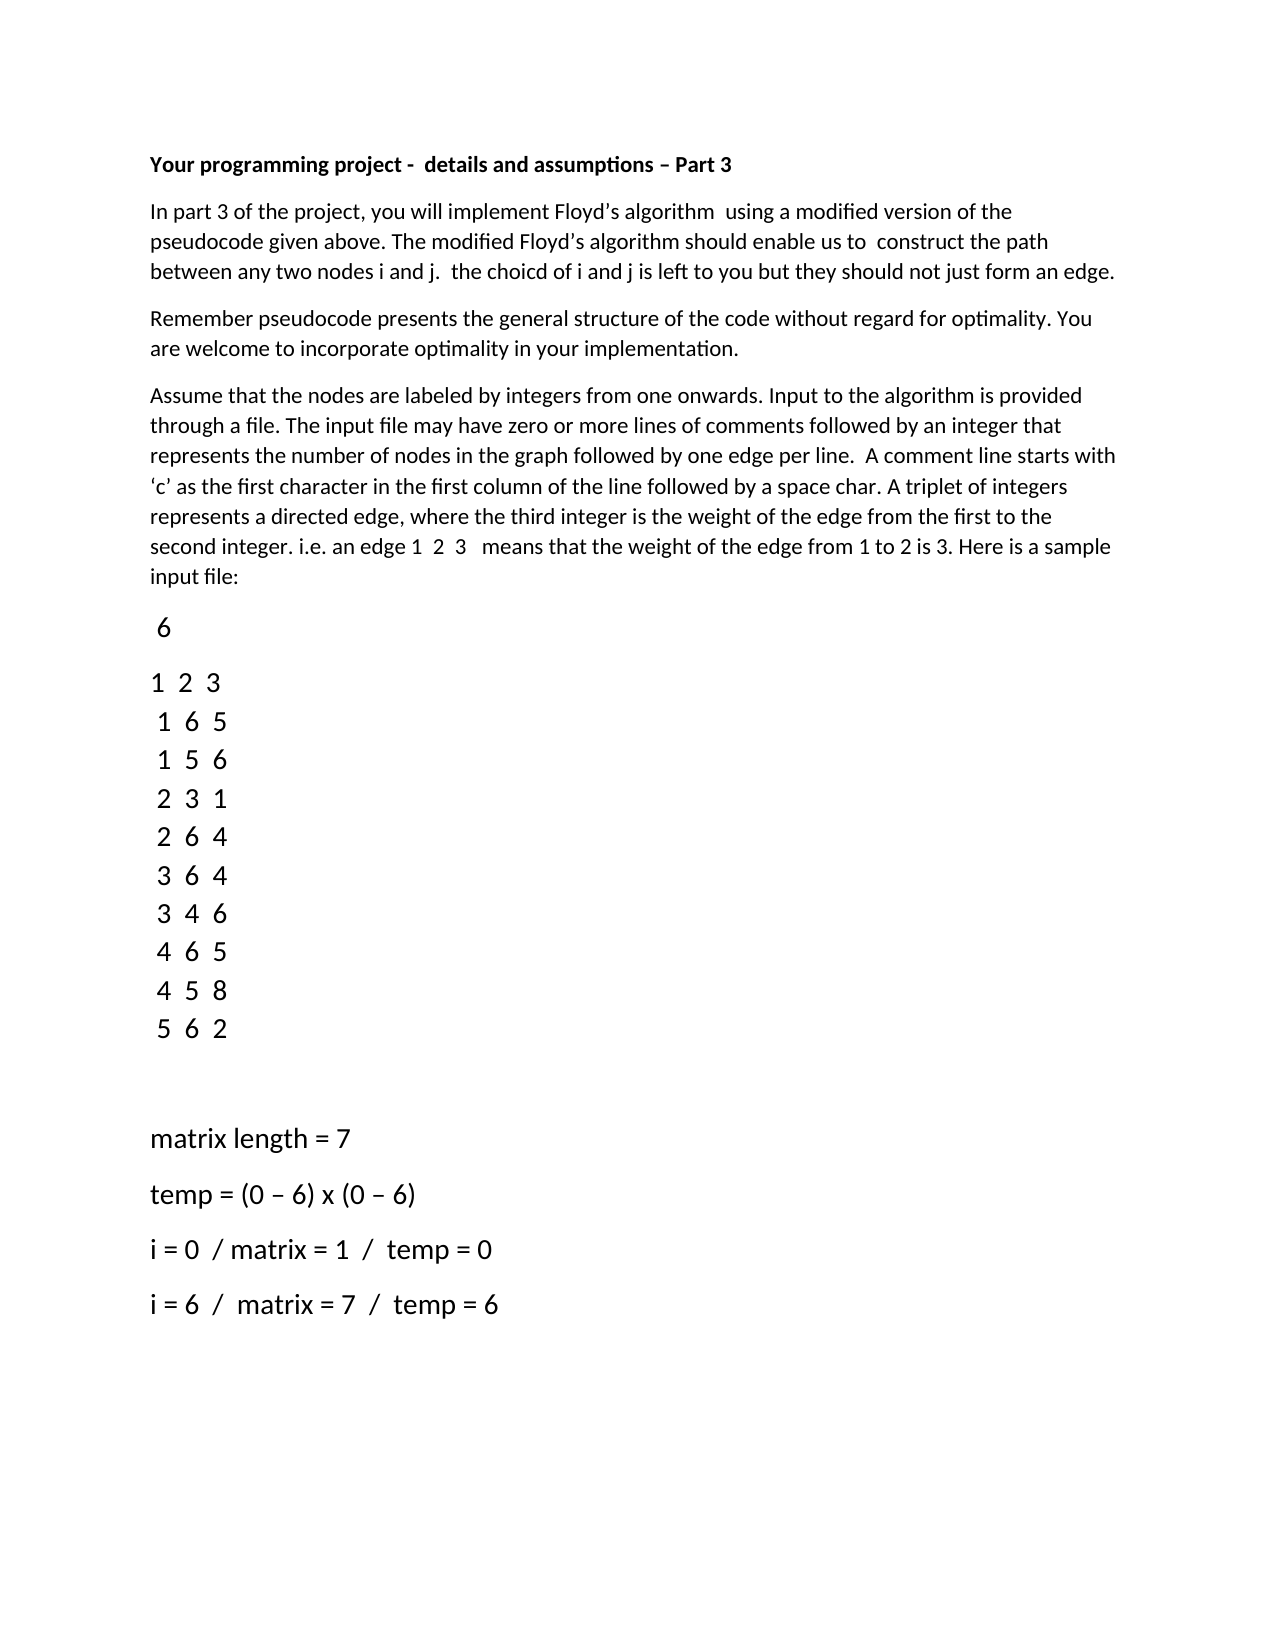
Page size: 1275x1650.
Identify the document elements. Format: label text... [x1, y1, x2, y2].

text i = 0 / matrix = 1 / temp = 0 [150, 1231, 1125, 1266]
text temp = (0 – 6) x (0 – 6) [150, 1176, 1125, 1211]
text Remember pseudocode presents the general structure of the code without regard for optimality. You are welcome to incorporate optimality in your implementation. [150, 304, 1125, 362]
text 1 2 3 1 6 5 1 5 6 2 3 1 2 6 4 3 6 4 3 4 6 4 6 5 4 5 8 5 6 2 [150, 664, 1125, 1046]
text i = 6 / matrix = 7 / temp = 6 [150, 1286, 1125, 1322]
text In part 3 of the project, you will implement Floyd’s algorithm using a modified version of the pseudocode given above. The modified Floyd’s algorithm should enable us to construct the path between any two nodes i and j. the choicd of i and j is left to you but they should not just form an edge. [150, 197, 1125, 285]
text Your programming project - details and assumptions – Part 3 [150, 150, 1125, 178]
text Assume that the nodes are labeled by integers from one onwards. Input to the algorithm is provided through a file. The input file may have zero or more lines of comments followed by an integer that represents the number of nodes in the graph followed by one edge per line. A comment line starts with ‘c’ as the first character in the first column of the line followed by a space char. A triplet of integers represents a directed edge, where the third integer is the weight of the edge from the first to the second integer. i.e. an edge 1 2 3 means that the weight of the edge from 1 to 2 is 3. Here is a sample input file: [150, 381, 1125, 591]
text matrix length = 7 [150, 1121, 1125, 1156]
text 6 [150, 609, 1125, 645]
